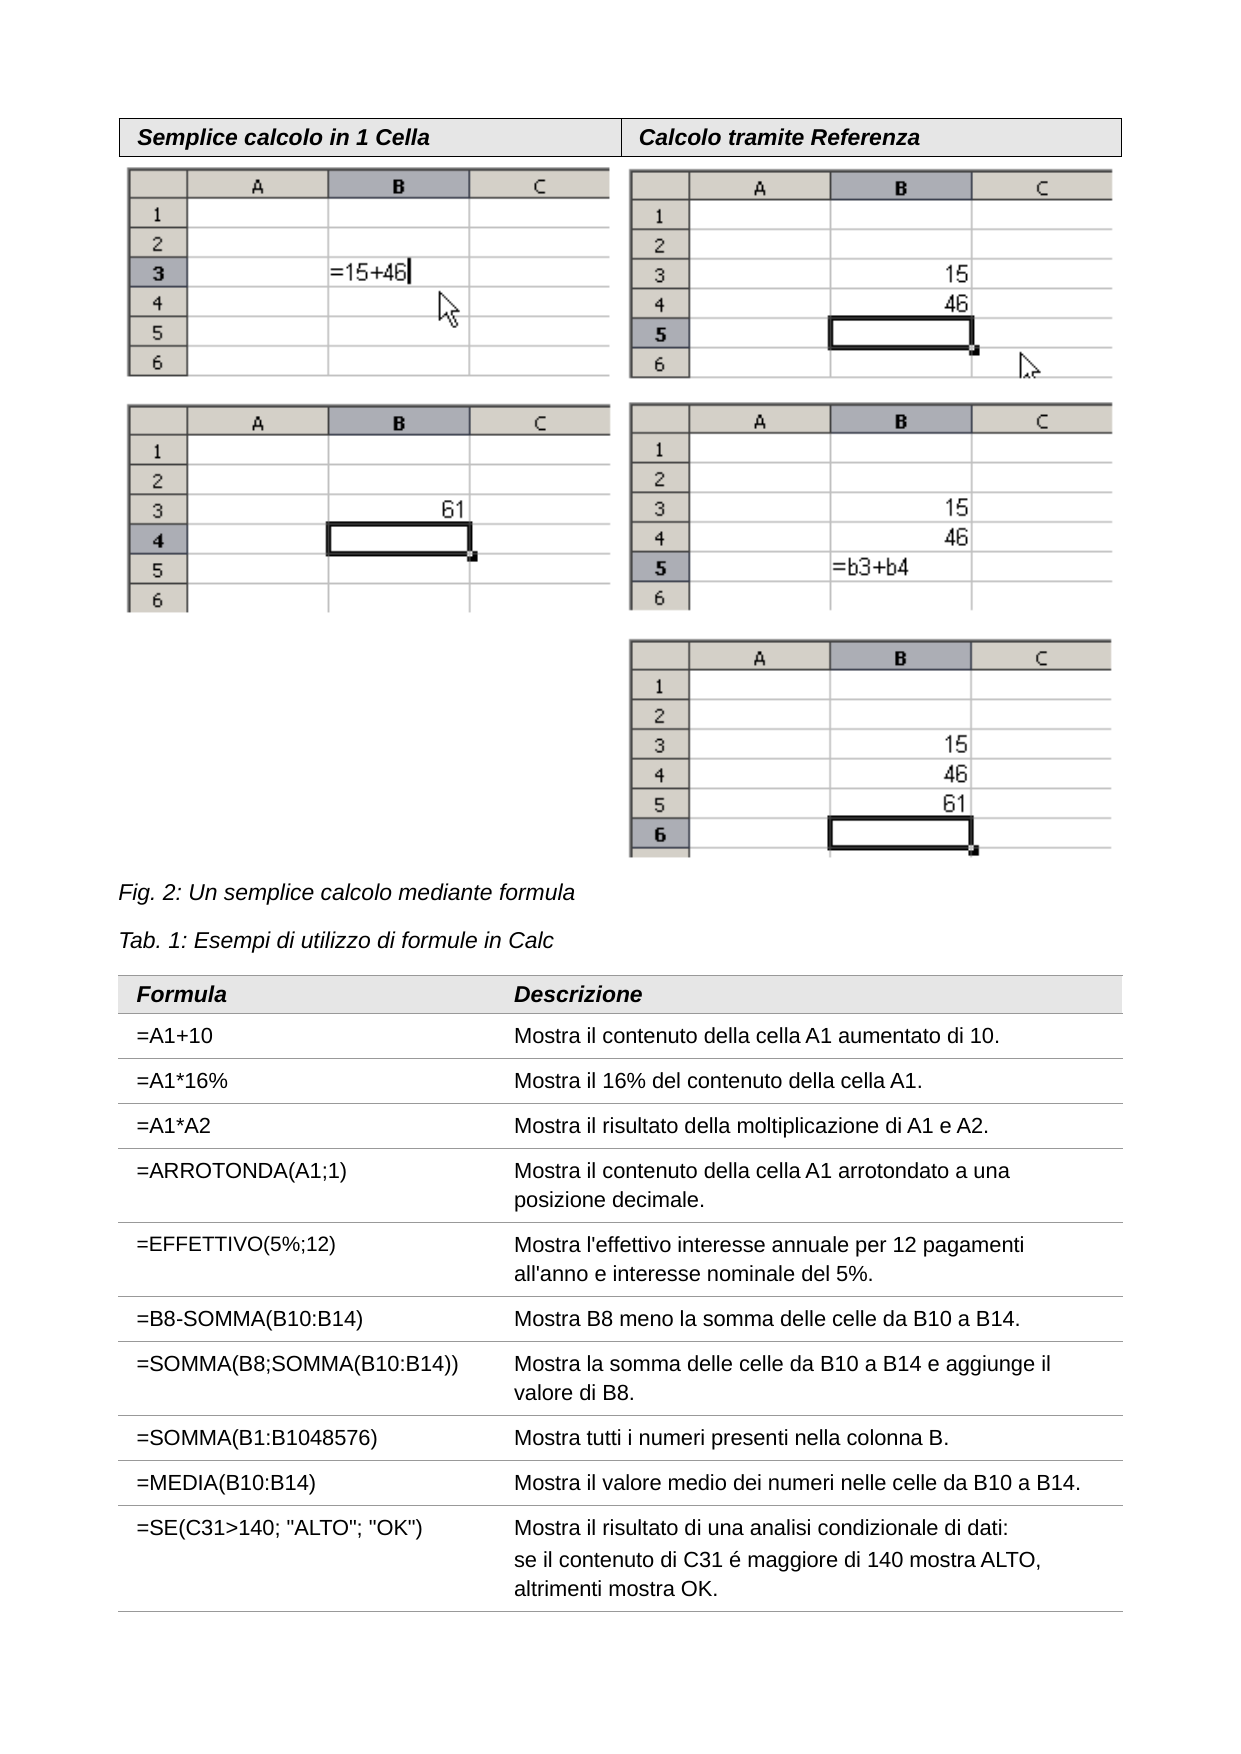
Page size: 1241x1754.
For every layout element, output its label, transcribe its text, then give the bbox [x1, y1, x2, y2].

table_cell Mostra la somma delle celle da B10 a B14 e aggiunge il valore di B8. [496, 1342, 1122, 1414]
picture [626, 401, 1116, 614]
table_cell Mostra l'effettivo interesse annuale per 12 pagamenti all'anno e interesse nominale del 5%. [496, 1223, 1122, 1296]
picture [626, 166, 1116, 382]
text Tab. 1: Esempi di utilizzo di formule in Calc [118, 927, 1122, 953]
picture [124, 166, 615, 382]
table_cell [119, 627, 621, 873]
table_cell =B8-SOMMA(B10:B14) [118, 1297, 496, 1341]
picture [124, 401, 614, 618]
table_cell Mostra il valore medio dei numeri nelle celle da B10 a B14. [496, 1461, 1122, 1504]
text Fig. 2: Un semplice calcolo mediante formula [118, 878, 1122, 905]
table_cell Mostra tutti i numeri presenti nella colonna B. [496, 1416, 1122, 1459]
table_cell [621, 157, 1121, 392]
table_cell =SOMMA(B8;SOMMA(B10:B14)) [118, 1342, 496, 1414]
table_cell Mostra il contenuto della cella A1 arrotondato a una posizione decimale. [496, 1149, 1122, 1222]
table_cell Mostra B8 meno la somma delle celle da B10 a B14. [496, 1297, 1122, 1341]
table_cell [119, 392, 621, 627]
picture [626, 637, 1115, 863]
table_cell =A1+10 [118, 1014, 496, 1058]
table_cell [119, 157, 621, 392]
table_header Calcolo tramite Referenza [622, 119, 1121, 156]
table_cell [621, 392, 1121, 627]
table_cell =A1*A2 [118, 1104, 496, 1148]
table_cell [621, 627, 1121, 873]
table_header Descrizione [496, 976, 1122, 1013]
table_cell Mostra il 16% del contenuto della cella A1. [496, 1059, 1122, 1103]
table_cell =EFFETTIVO(5%;12) [118, 1223, 496, 1296]
table_cell =ARROTONDA(A1;1) [118, 1149, 496, 1222]
table_cell =SE(C31>140; "ALTO"; "OK") [118, 1506, 496, 1611]
table_cell =SOMMA(B1:B1048576) [118, 1416, 496, 1459]
table_cell Mostra il contenuto della cella A1 aumentato di 10. [496, 1014, 1122, 1058]
table_cell Mostra il risultato della moltiplicazione di A1 e A2. [496, 1104, 1122, 1148]
table_header Formula [118, 976, 496, 1013]
table_cell =A1*16% [118, 1059, 496, 1103]
table_header Semplice calcolo in 1 Cella [120, 119, 621, 156]
table_cell =MEDIA(B10:B14) [118, 1461, 496, 1504]
table_cell Mostra il risultato di una analisi condizionale di dati: se il contenuto di C31 é maggiore di 140 mostra ALTO, altrimenti mostra OK. [496, 1506, 1122, 1611]
